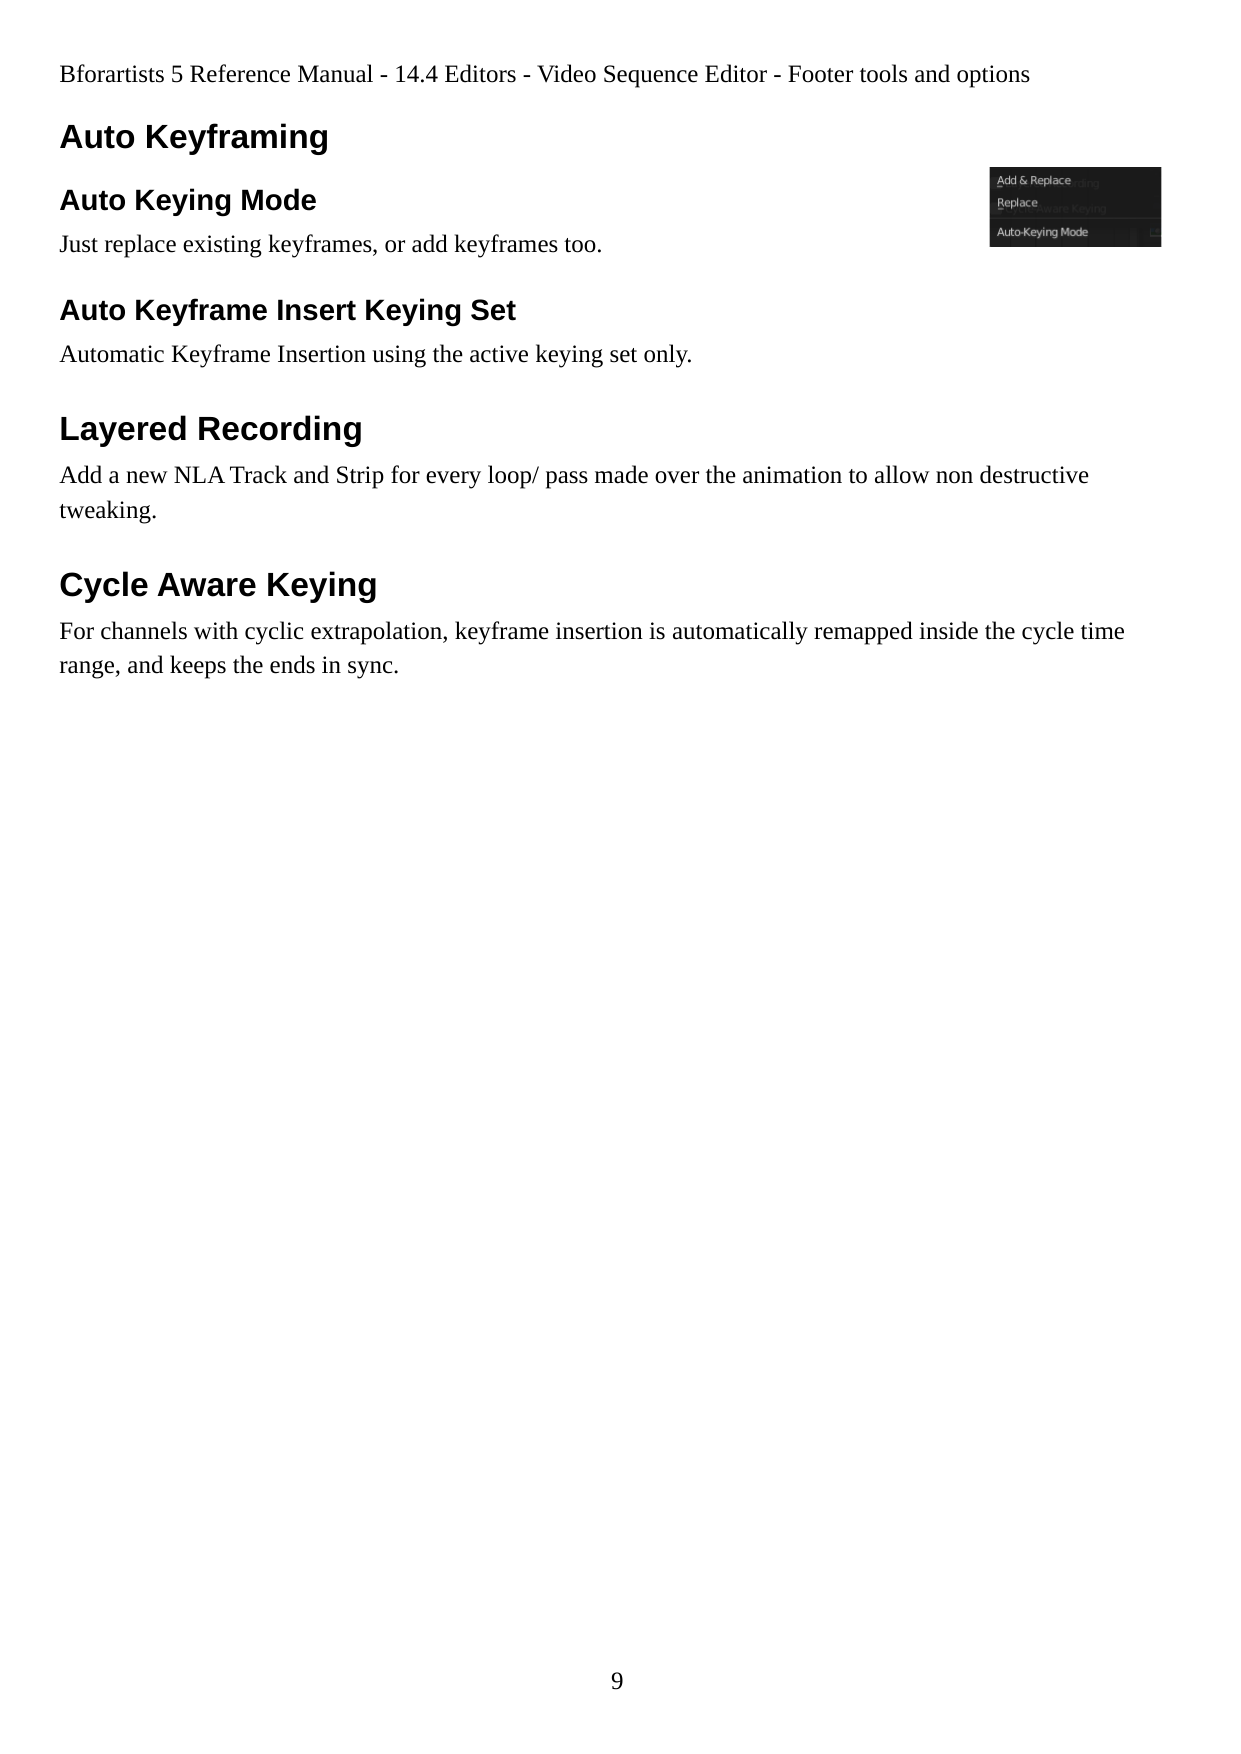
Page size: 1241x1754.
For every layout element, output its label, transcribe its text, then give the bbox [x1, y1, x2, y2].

subtitle Auto Keying Mode [59, 183, 989, 217]
picture [989, 167, 1162, 247]
subtitle Cycle Aware Keying [59, 564, 1181, 603]
text Automatic Keyframe Insertion using the active keying set only. [59, 339, 1181, 368]
subtitle Auto Keyframing [59, 117, 1181, 156]
text Just replace existing keyframes, or add keyframes too. [59, 229, 1181, 258]
text Add a new NLA Track and Strip for every loop/ pass made over the animation to allow non destructive tweaking. [59, 460, 1181, 523]
subtitle Layered Recording [59, 409, 1181, 448]
text For channels with cyclic extrapolation, keyframe insertion is automatically remapped inside the cycle time range, and keeps the ends in sync. [59, 616, 1181, 679]
subtitle Auto Keyframe Insert Keying Set [59, 293, 1181, 327]
subtitle [1162, 183, 1181, 217]
